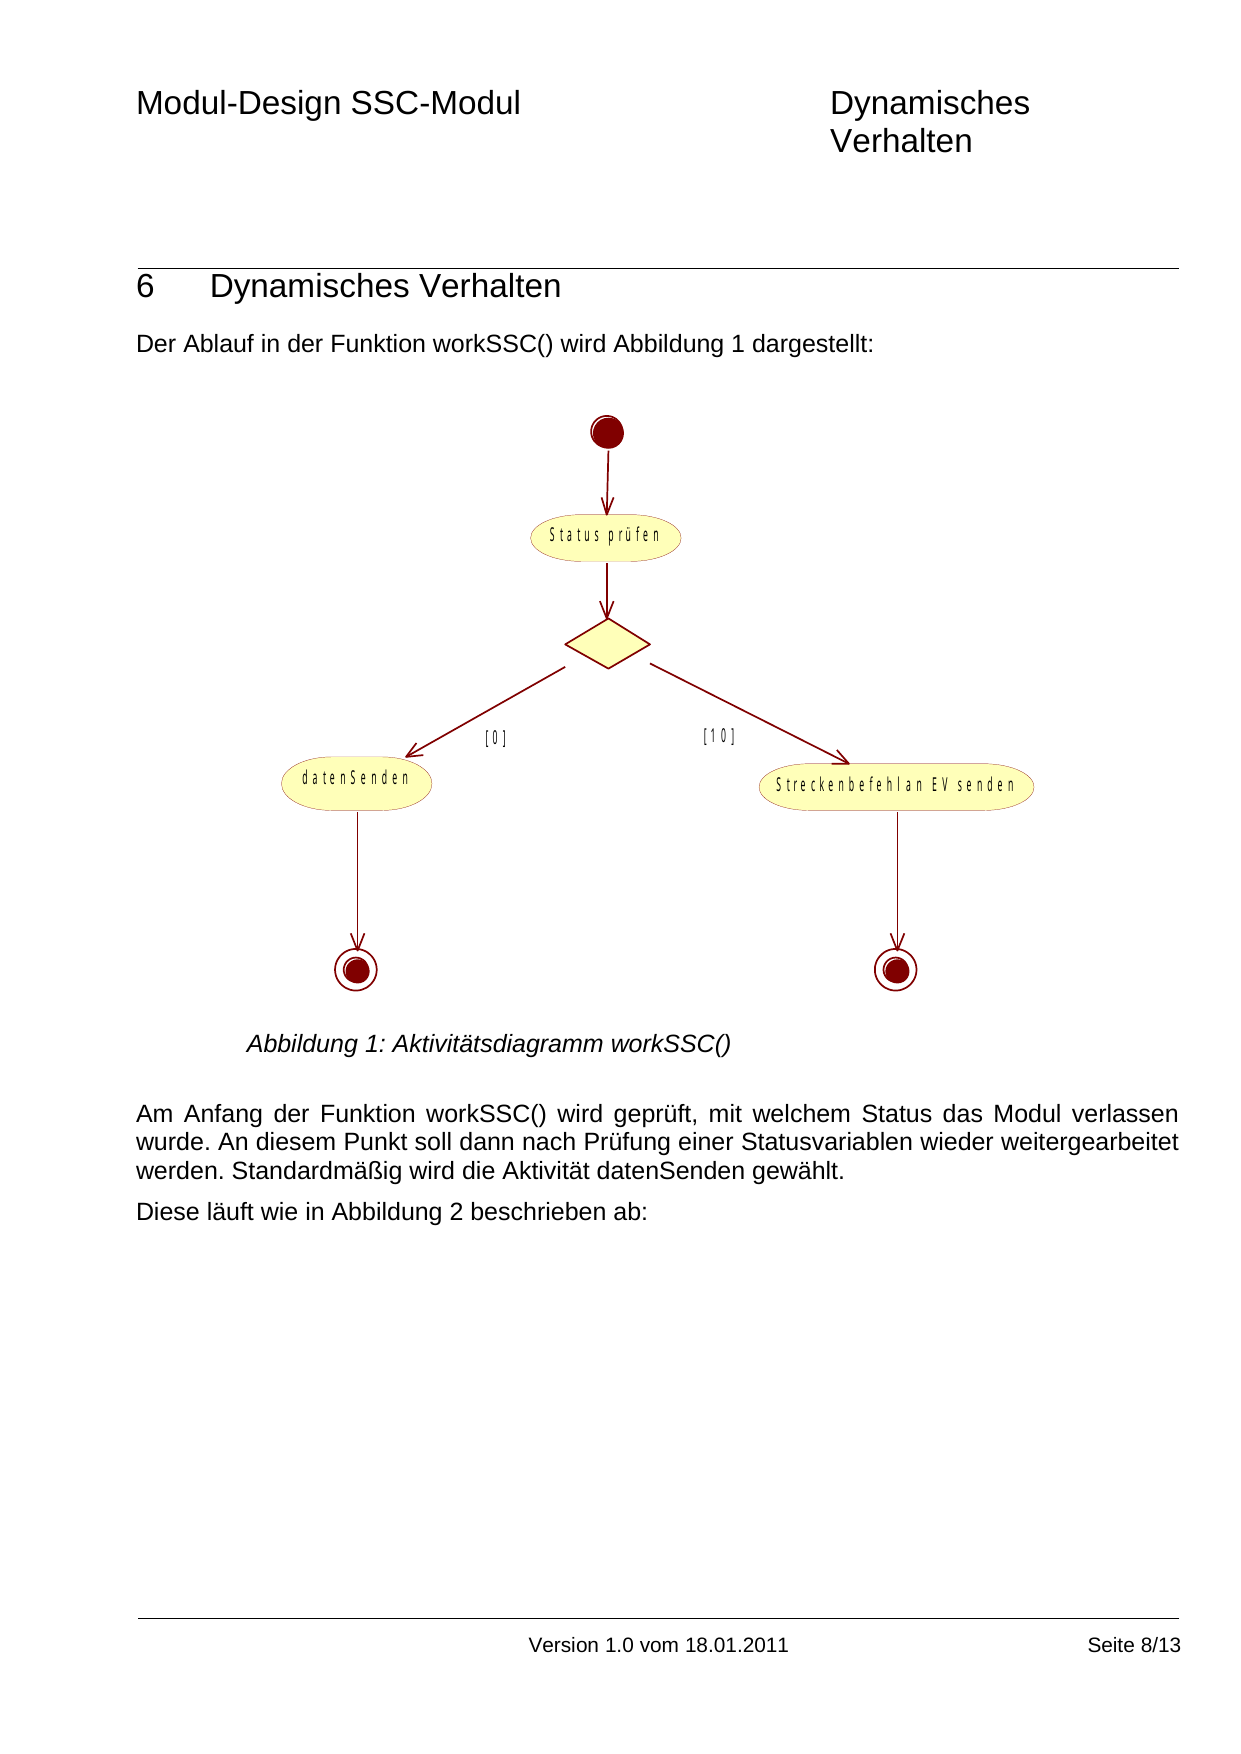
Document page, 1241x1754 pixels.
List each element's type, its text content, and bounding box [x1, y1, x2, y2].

text Am Anfang der Funktion workSSC() wird geprüft, mit welchem Status das Modul verlassen wurde. An diesem Punkt soll dann nach Prüfung einer Statusvariablen wieder weitergearbeitet werden. Standardmäßig wird die Aktivität datenSenden gewählt. [136, 1098, 1181, 1185]
subtitle Dynamisches Verhalten [238, 289, 1181, 304]
text Abbildung 1: Aktivitätsdiagramm workSSC() [247, 383, 1070, 1057]
text Diese läuft wie in Abbildung 2 beschrieben ab: [136, 1197, 1181, 1226]
subtitle Dynamisches Verhalten [136, 289, 240, 304]
text Der Ablauf in der Funktion workSSC() wird Abbildung 1 dargestellt: [136, 329, 1181, 358]
